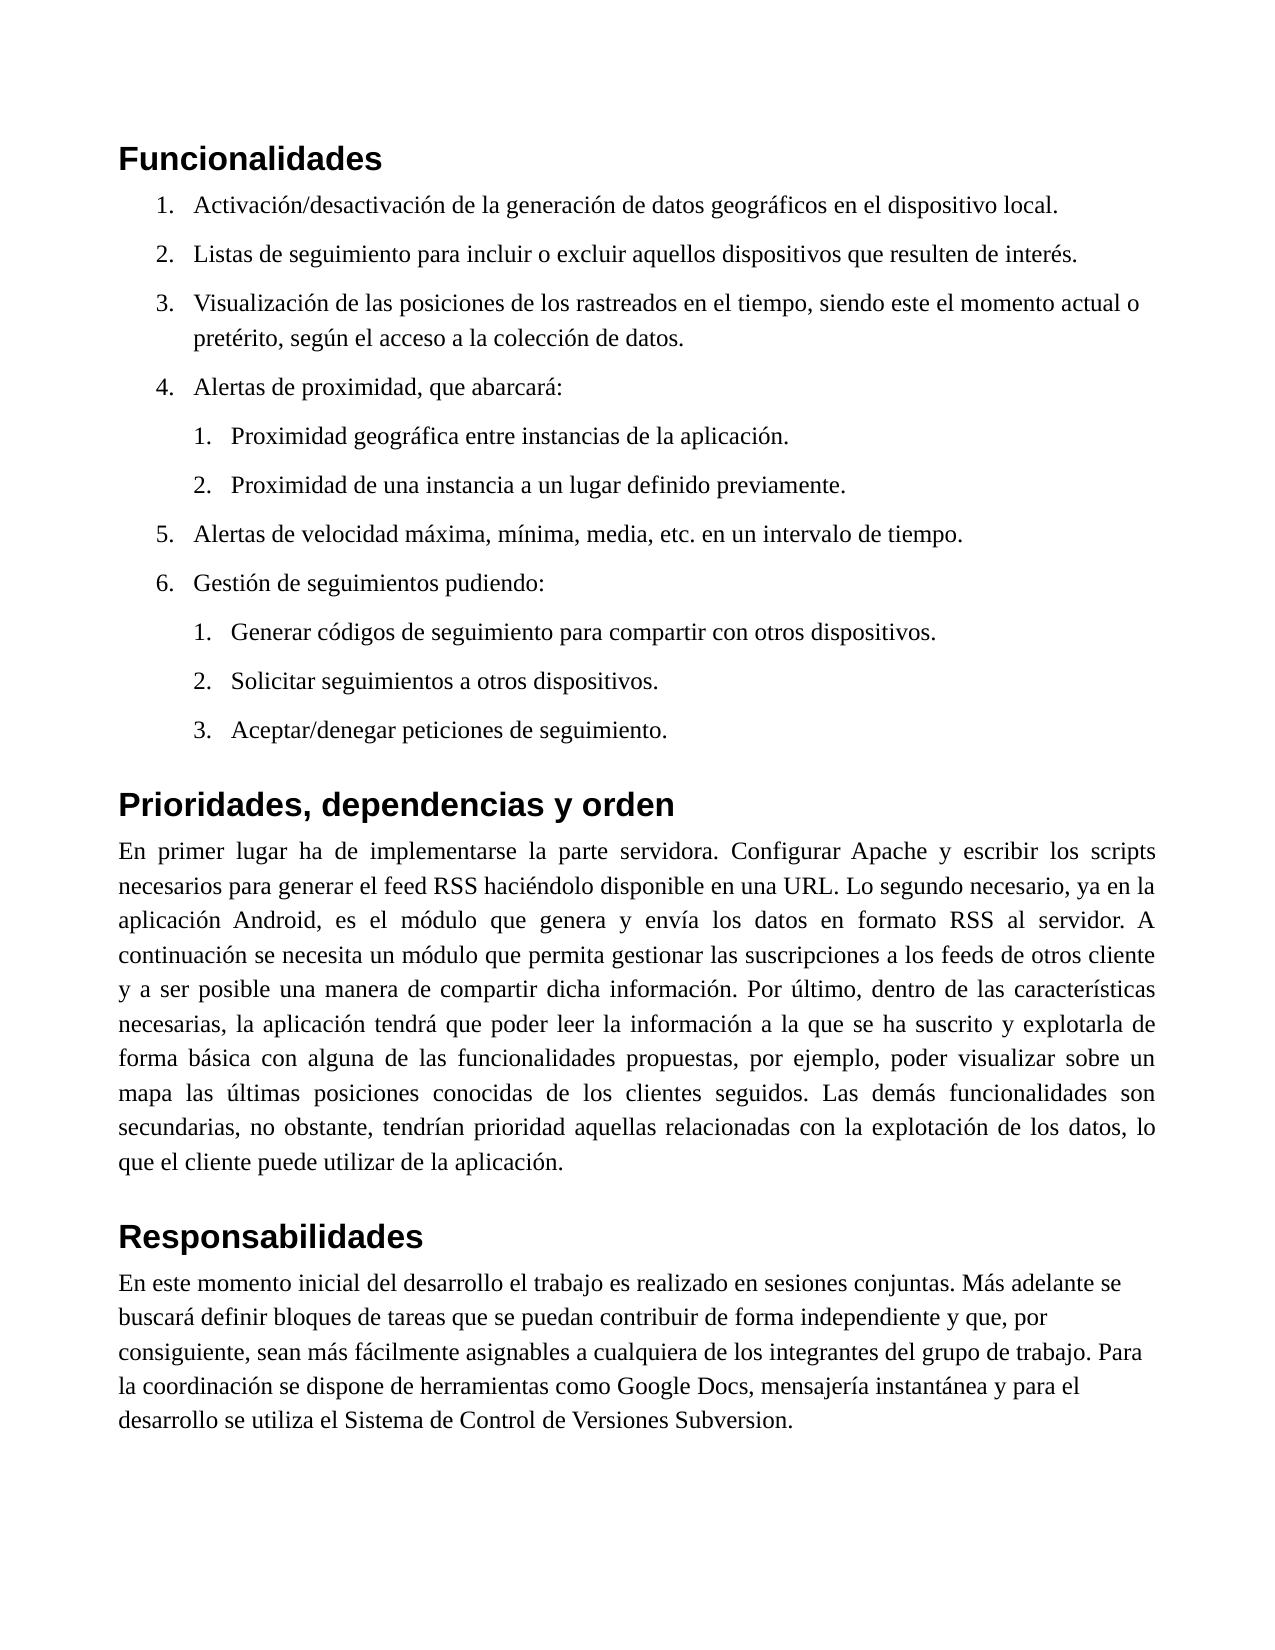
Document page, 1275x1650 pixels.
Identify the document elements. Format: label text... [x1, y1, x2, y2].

list Aceptar/denegar peticiones de seguimiento. [193, 715, 1157, 744]
list Listas de seguimiento para incluir o excluir aquellos dispositivos que resulten de interés. [156, 239, 1157, 268]
list Proximidad de una instancia a un lugar definido previamente. [193, 470, 1157, 499]
list Solicitar seguimientos a otros dispositivos. [193, 666, 1157, 695]
subtitle Prioridades, dependencias y orden [118, 785, 1157, 824]
list Alertas de proximidad, que abarcará: [156, 372, 1157, 401]
list Gestión de seguimientos pudiendo: [156, 568, 1157, 597]
subtitle Responsabilidades [118, 1216, 1157, 1255]
list Alertas de velocidad máxima, mínima, media, etc. en un intervalo de tiempo. [156, 519, 1157, 548]
text En este momento inicial del desarrollo el trabajo es realizado en sesiones conjuntas. Más adelante se buscará definir bloques de tareas que se puedan contribuir de forma independiente y que, por consiguiente, sean más fácilmente asignables a cualquiera de los integrantes del grupo de trabajo. Para la coordinación se dispone de herramientas como Google Docs, mensajería instantánea y para el desarrollo se utiliza el Sistema de Control de Versiones Subversion. [118, 1268, 1157, 1434]
text En primer lugar ha de implementarse la parte servidora. Configurar Apache y escribir los scripts necesarios para generar el feed RSS haciéndolo disponible en una URL. Lo segundo necesario, ya en la aplicación Android, es el módulo que genera y envía los datos en formato RSS al servidor. A continuación se necesita un módulo que permita gestionar las suscripciones a los feeds de otros cliente y a ser posible una manera de compartir dicha información. Por último, dentro de las características necesarias, la aplicación tendrá que poder leer la información a la que se ha suscrito y explotarla de forma básica con alguna de las funcionalidades propuestas, por ejemplo, poder visualizar sobre un mapa las últimas posiciones conocidas de los clientes seguidos. Las demás funcionalidades son secundarias, no obstante, tendrían prioridad aquellas relacionadas con la explotación de los datos, lo que el cliente puede utilizar de la aplicación. [118, 836, 1157, 1175]
subtitle Funcionalidades [118, 139, 1157, 178]
list Visualización de las posiciones de los rastreados en el tiempo, siendo este el momento actual o pretérito, según el acceso a la colección de datos. [156, 288, 1157, 351]
list Generar códigos de seguimiento para compartir con otros dispositivos. [193, 617, 1157, 646]
list Activación/desactivación de la generación de datos geográficos en el dispositivo local. [156, 190, 1157, 219]
list Proximidad geográfica entre instancias de la aplicación. [193, 421, 1157, 449]
